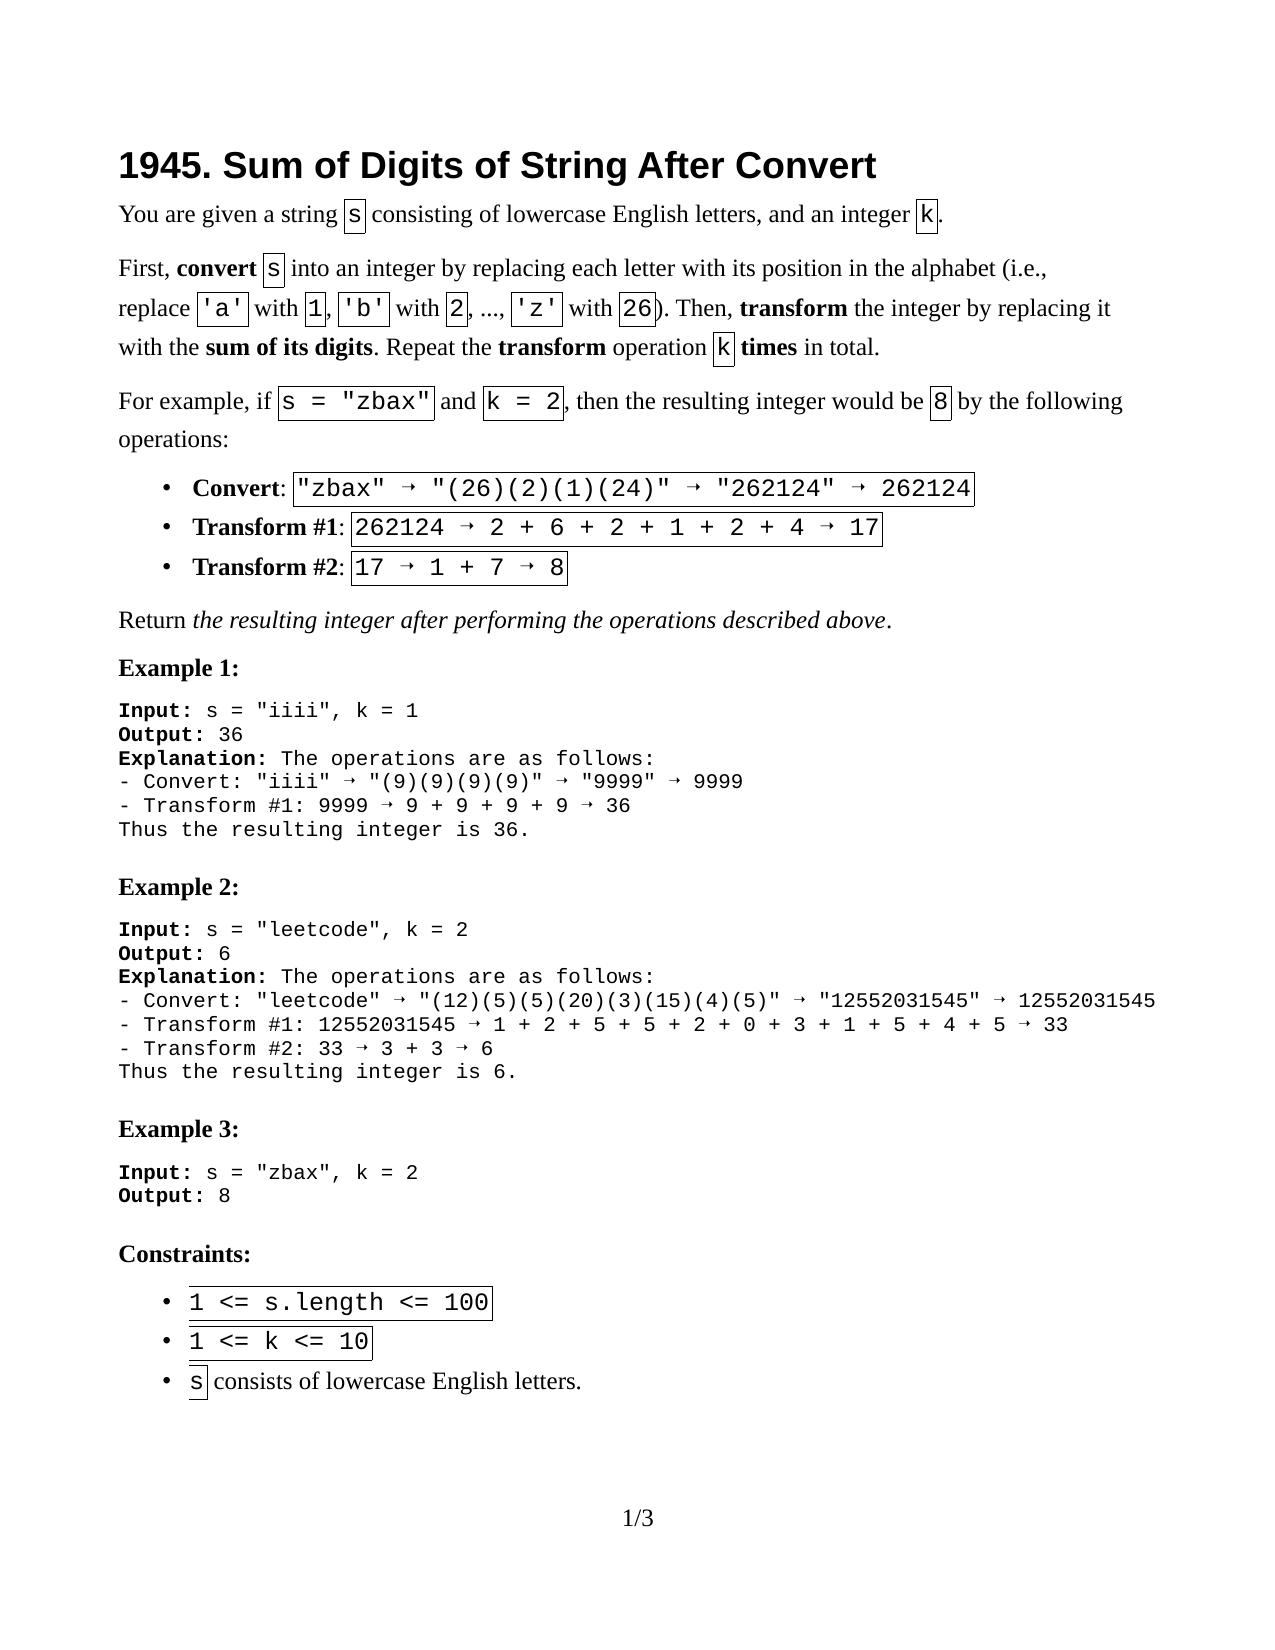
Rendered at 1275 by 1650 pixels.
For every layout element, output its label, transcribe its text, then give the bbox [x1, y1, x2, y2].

list [883, 512, 1157, 546]
text consisting of lowercase English letters, and an integer [366, 199, 916, 233]
text - Convert: "leetcode" ➝ "(12)(5)(5)(20)(3)(15)(4)(5)" ➝ "12552031545" ➝ 12552031545 [118, 990, 1157, 1014]
text Input: s = "zbax", k = 2 [118, 1162, 1157, 1186]
text Return the resulting integer after performing the operations described above. [118, 605, 1157, 634]
text . [938, 199, 1157, 233]
list Convert: "zbax" ➝ "(26)(2)(1)(24)" ➝ "262124" ➝ 262124 [975, 472, 1157, 506]
text Output: 6 [118, 943, 1157, 967]
text - Transform #1: 12552031545 ➝ 1 + 2 + 5 + 5 + 2 + 0 + 3 + 1 + 5 + 4 + 5 ➝ 33 [118, 1014, 1157, 1037]
list Convert: "zbax" ➝ "(26)(2)(1)(24)" ➝ "262124" ➝ 262124 [294, 473, 974, 506]
text Thus the resulting integer is 36. [118, 818, 1157, 842]
list [568, 551, 1157, 585]
text Example 2: [118, 872, 1157, 900]
list s consists of lowercase English letters. [208, 1365, 1157, 1399]
list 262124 ➝ 2 + 6 + 2 + 1 + 2 + 4 ➝ 17 [352, 513, 882, 546]
text Example 3: [118, 1114, 1157, 1143]
text Constraints: [118, 1239, 1157, 1267]
text k [917, 200, 937, 233]
list Transform #2: [162, 551, 351, 585]
list 1 <= k <= 10 [162, 1326, 372, 1360]
list Convert: "zbax" ➝ "(26)(2)(1)(24)" ➝ "262124" ➝ 262124 [162, 472, 293, 506]
text Explanation: The operations are as follows: [118, 967, 1157, 990]
list 1 <= s.length <= 100 [162, 1286, 492, 1321]
text - Transform #2: 33 ➝ 3 + 3 ➝ 6 [118, 1037, 1157, 1061]
subtitle 1945. Sum of Digits of String After Convert [118, 143, 1157, 186]
list [373, 1326, 1157, 1360]
text For example, if s = "zbax" and k = 2, then the resulting integer would be 8 by the following operations: [118, 386, 1157, 453]
text You are given a string [118, 199, 344, 233]
text - Transform #1: 9999 ➝ 9 + 9 + 9 + 9 ➝ 36 [118, 795, 1157, 818]
text Input: s = "iiii", k = 1 [118, 700, 1157, 724]
list 17 ➝ 1 + 7 ➝ 8 [352, 552, 567, 585]
text Input: s = "leetcode", k = 2 [118, 919, 1157, 943]
text First, convert s into an integer by replacing each letter with its position in the alphabet (i.e., replace 'a' with 1, 'b' with 2, ..., 'z' with 26). Then, transform the integer by replacing it with the sum of its digits. Repeat the transform operation k times in total. [118, 253, 1157, 366]
text - Convert: "iiii" ➝ "(9)(9)(9)(9)" ➝ "9999" ➝ 9999 [118, 771, 1157, 795]
text Explanation: The operations are as follows: [118, 748, 1157, 771]
list s consists of lowercase English letters. [162, 1365, 207, 1399]
text s [345, 200, 365, 233]
text Example 1: [118, 653, 1157, 681]
list Transform #1: [162, 512, 351, 546]
text Output: 8 [118, 1186, 1157, 1209]
list [493, 1286, 1157, 1321]
text Thus the resulting integer is 6. [118, 1061, 1157, 1085]
text Output: 36 [118, 724, 1157, 748]
